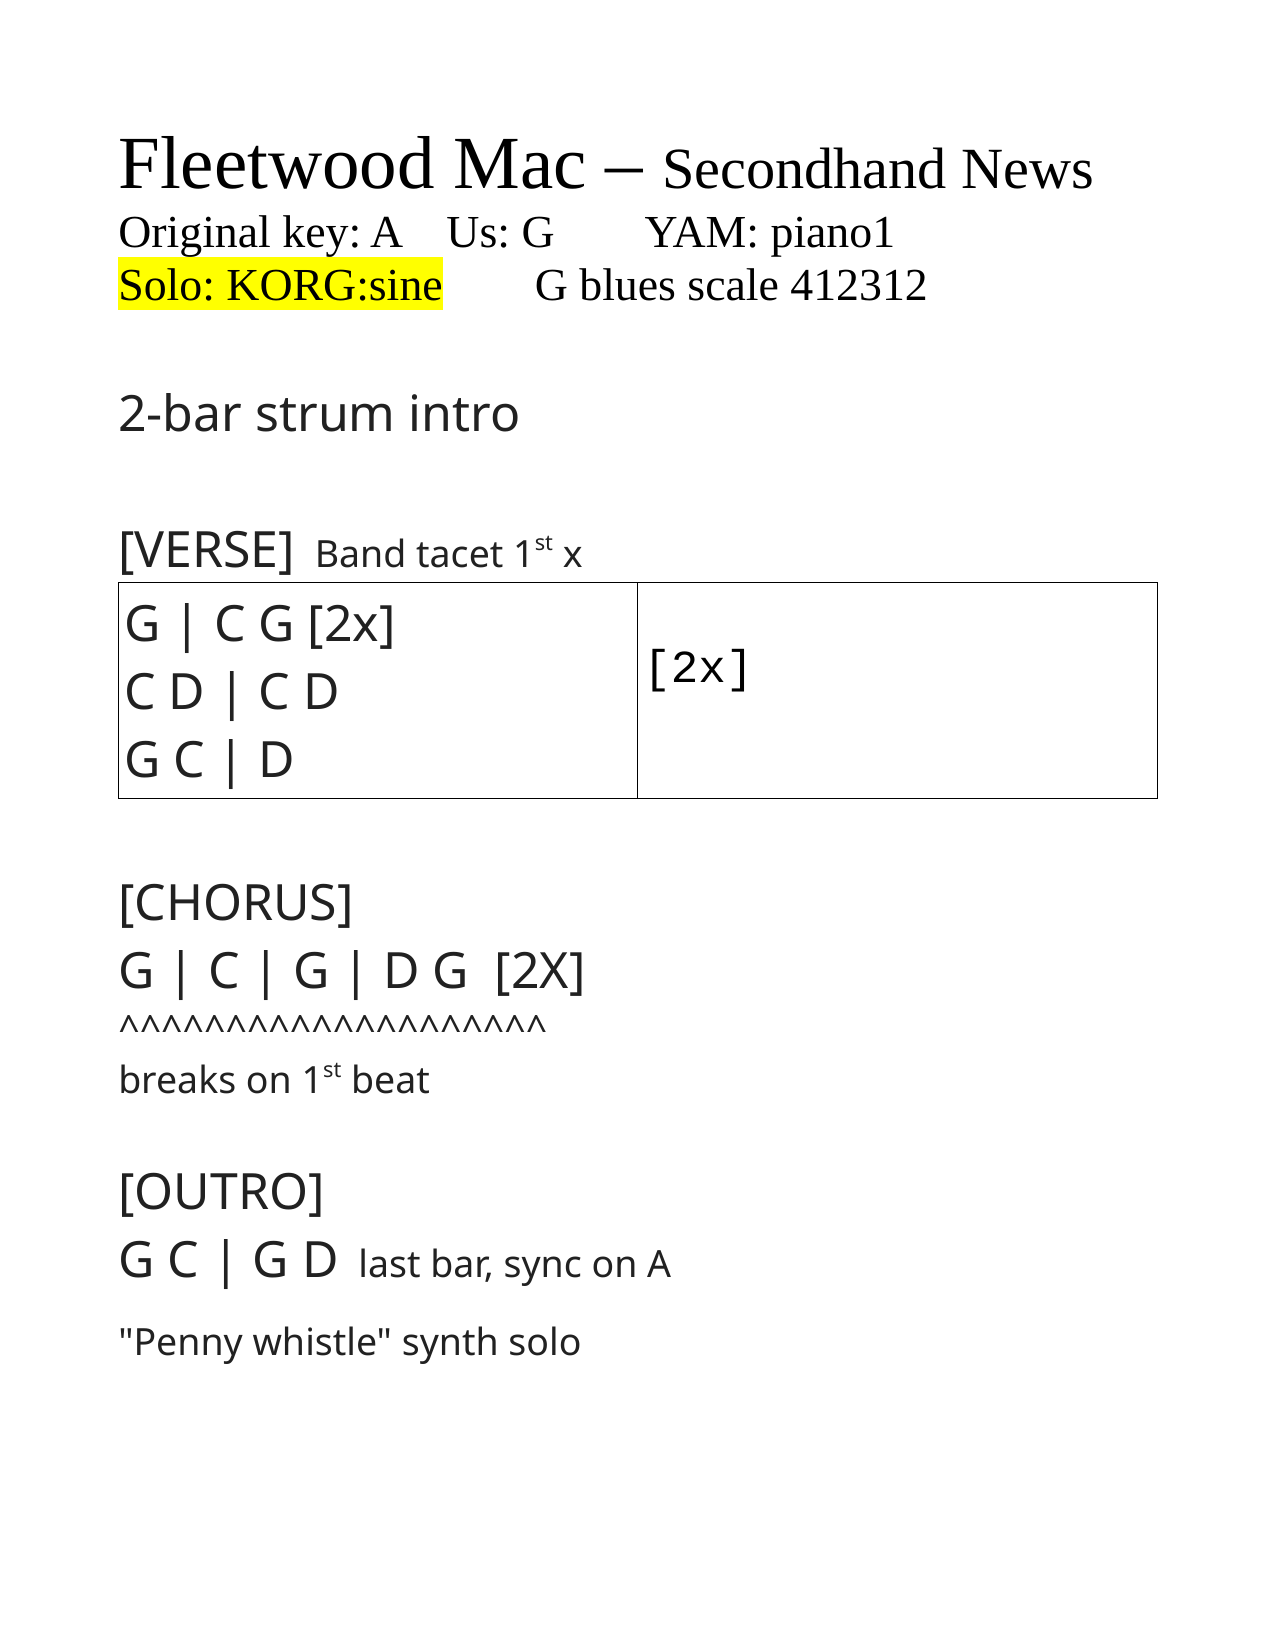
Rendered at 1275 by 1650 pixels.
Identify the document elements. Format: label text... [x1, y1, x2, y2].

text ^^^^^^^^^^^^^^^^^^^^ [118, 1003, 1157, 1054]
text breaks on 1st beat [118, 1054, 1157, 1105]
text G C | G D last bar, sync on A [118, 1224, 1157, 1292]
text 2-bar strum intro [118, 378, 1157, 446]
text [VERSE] Band tacet 1st x [118, 514, 1157, 582]
text Solo: KORG:sine G blues scale 412312 [118, 257, 1157, 310]
text [OUTRO] [118, 1156, 1157, 1224]
text "Penny whistle" synth solo [118, 1316, 1157, 1367]
text [CHORUS] [118, 866, 1157, 934]
text G | C | G | D G [2X] [118, 934, 1157, 1003]
table_header [2x] [638, 583, 1157, 798]
table_header G | C G [2x] C D | C D G C | D [119, 583, 637, 798]
text Fleetwood Mac – Secondhand News [118, 118, 1157, 204]
text Original key: A Us: G YAM: piano1 [118, 204, 1157, 257]
